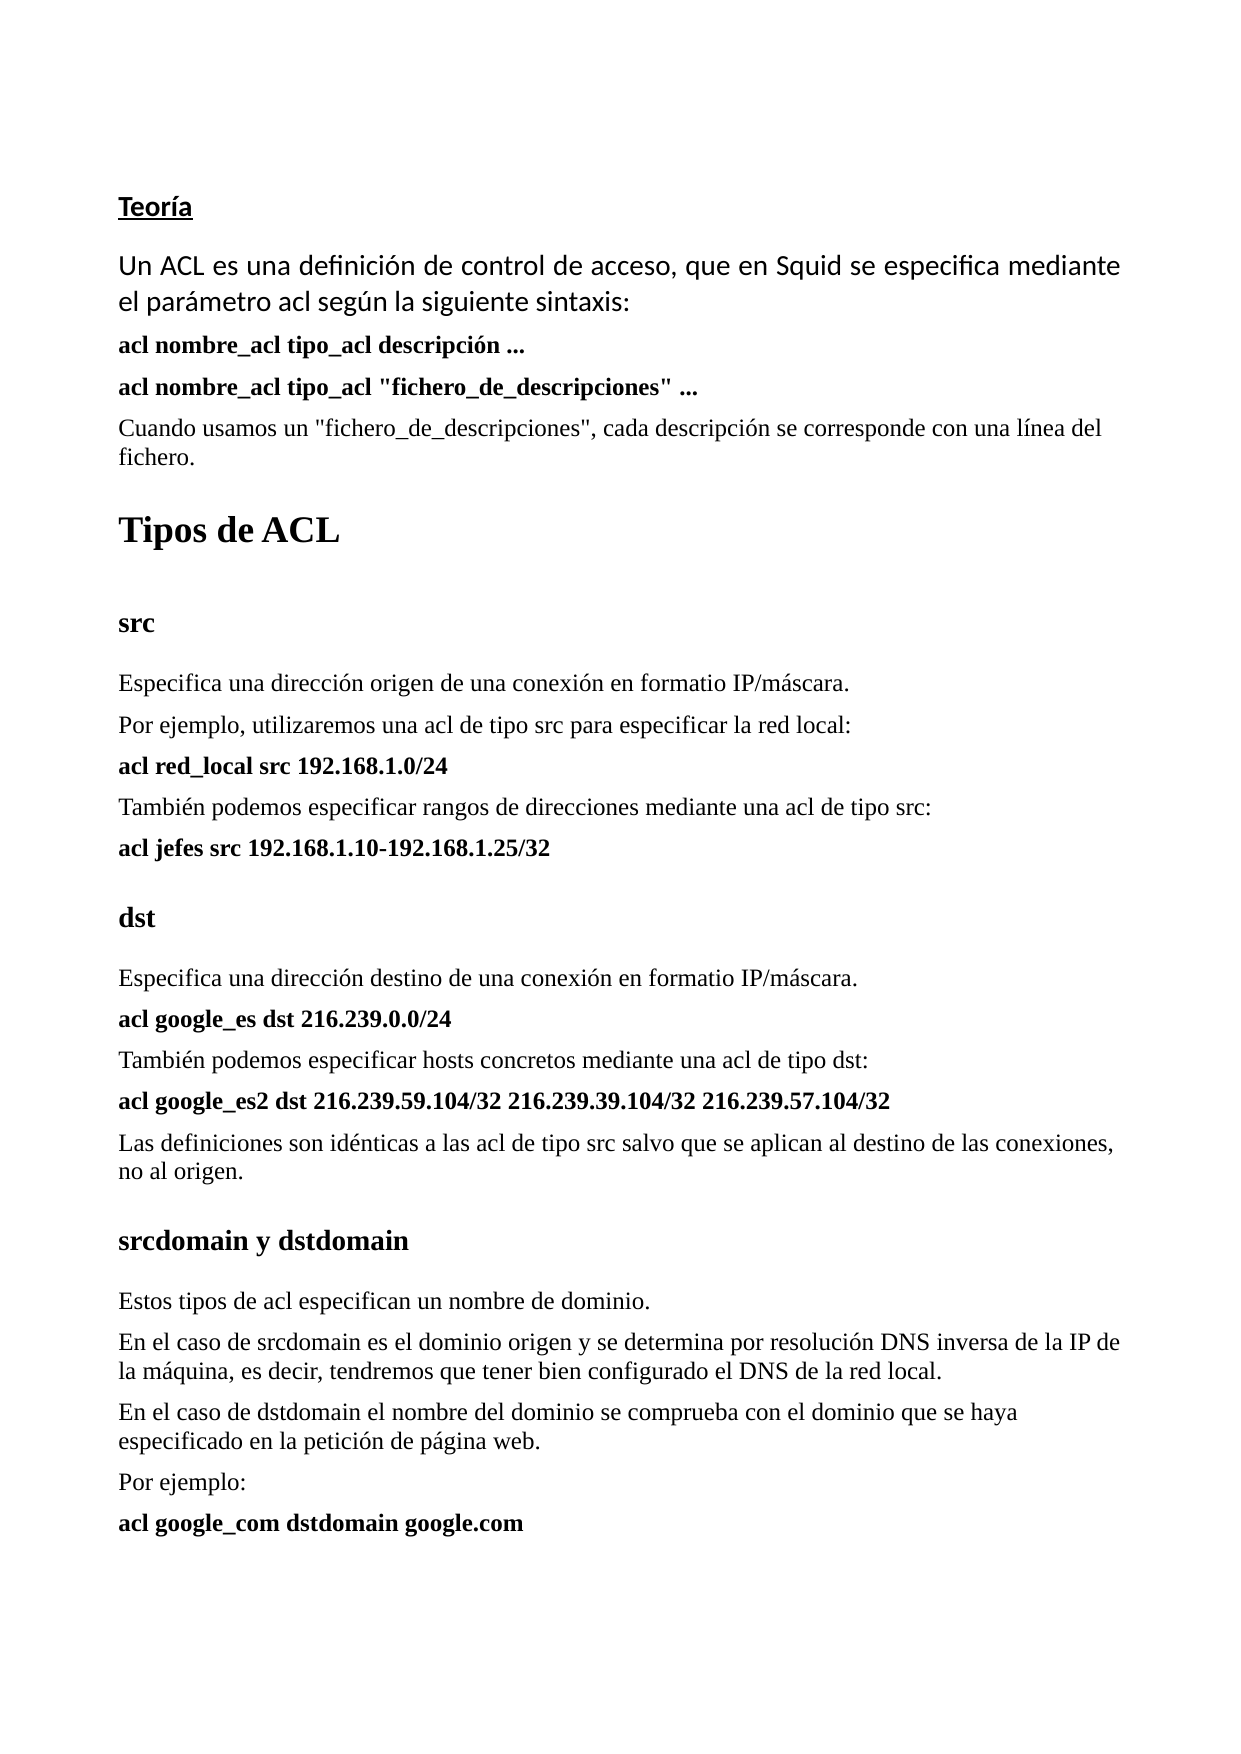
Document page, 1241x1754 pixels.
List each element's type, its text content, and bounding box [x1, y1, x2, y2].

text acl nombre_acl tipo_acl "fichero_de_descripciones" ... [118, 372, 1122, 400]
text Por ejemplo: [118, 1467, 1122, 1496]
text También podemos especificar rangos de direcciones mediante una acl de tipo src: [118, 792, 1122, 821]
text acl google_com dstdomain google.com [118, 1508, 1122, 1537]
subtitle dst [118, 900, 1122, 933]
text Cuando usamos un "fichero_de_descripciones", cada descripción se corresponde con una línea del fichero. [118, 413, 1122, 470]
text Estos tipos de acl especifican un nombre de dominio. [118, 1286, 1122, 1314]
text Especifica una dirección destino de una conexión en formatio IP/máscara. [118, 963, 1122, 991]
text También podemos especificar hosts concretos mediante una acl de tipo dst: [118, 1045, 1122, 1074]
text acl google_es dst 216.239.0.0/24 [118, 1004, 1122, 1033]
subtitle Tipos de ACL [118, 508, 1122, 551]
subtitle srcdomain y dstdomain [118, 1223, 1122, 1256]
subtitle src [118, 605, 1122, 639]
text Por ejemplo, utilizaremos una acl de tipo src para especificar la red local: [118, 710, 1122, 738]
text acl jefes src 192.168.1.10-192.168.1.25/32 [118, 833, 1122, 862]
text En el caso de dstdomain el nombre del dominio se comprueba con el dominio que se haya especificado en la petición de página web. [118, 1397, 1122, 1454]
text Teoría [118, 188, 1122, 224]
text acl google_es2 dst 216.239.59.104/32 216.239.39.104/32 216.239.57.104/32 [118, 1086, 1122, 1115]
text Las definiciones son idénticas a las acl de tipo src salvo que se aplican al destino de las conexiones, no al origen. [118, 1128, 1122, 1185]
text acl nombre_acl tipo_acl descripción ... [118, 330, 1122, 359]
text acl red_local src 192.168.1.0/24 [118, 751, 1122, 780]
text Un ACL es una definición de control de acceso, que en Squid se especifica mediante el parámetro acl según la siguiente sintaxis: [118, 247, 1122, 318]
text Especifica una dirección origen de una conexión en formatio IP/máscara. [118, 668, 1122, 697]
text En el caso de srcdomain es el dominio origen y se determina por resolución DNS inversa de la IP de la máquina, es decir, tendremos que tener bien configurado el DNS de la red local. [118, 1327, 1122, 1384]
